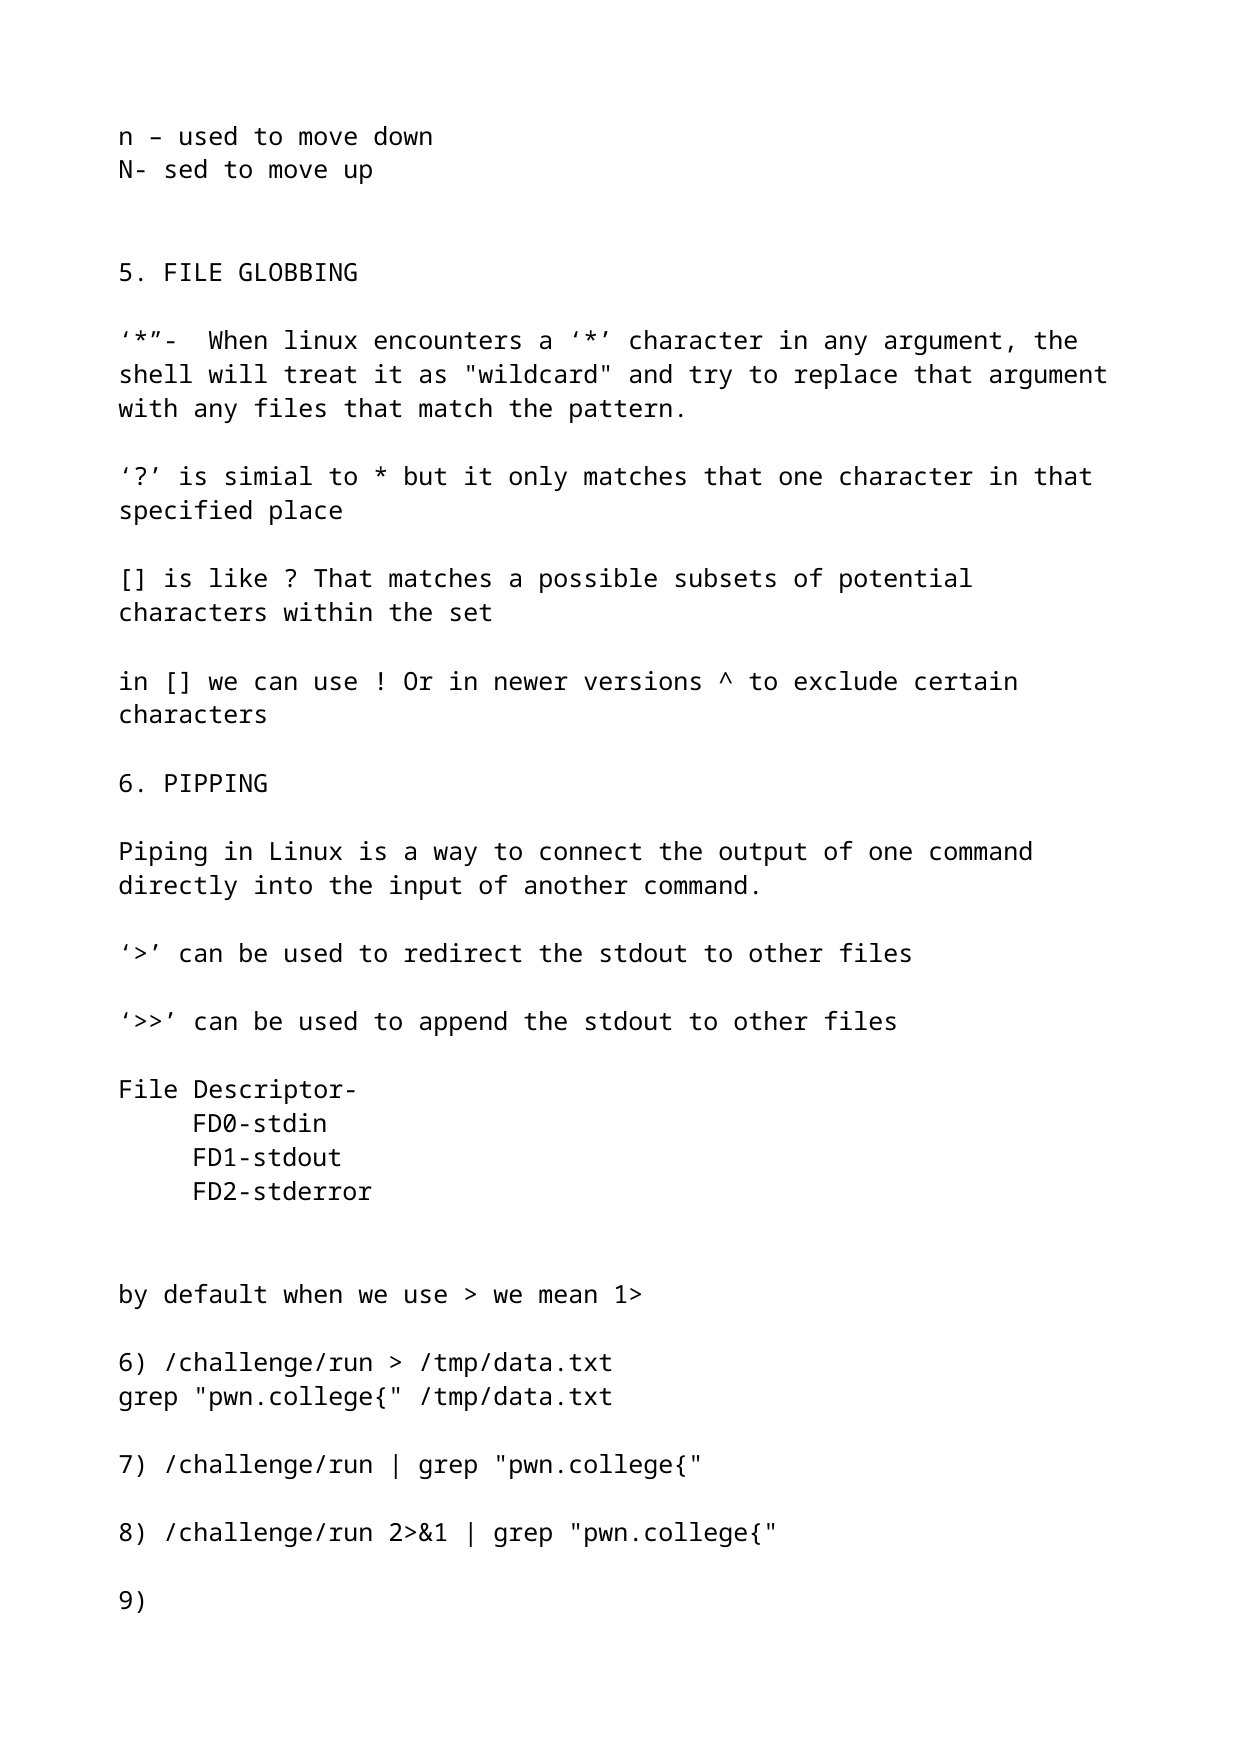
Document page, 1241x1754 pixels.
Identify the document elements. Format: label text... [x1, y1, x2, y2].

text N- sed to move up [118, 152, 1122, 186]
text ‘>’ can be used to redirect the stdout to other files [118, 936, 1122, 970]
text 6. PIPPING [118, 765, 1122, 799]
text by default when we use > we mean 1> [118, 1276, 1122, 1310]
text ‘>>’ can be used to append the stdout to other files [118, 1004, 1122, 1038]
text 7) /challenge/run | grep "pwn.college{" [118, 1447, 1122, 1481]
text [] is like ? That matches a possible subsets of potential characters within the set [118, 561, 1122, 663]
text 9) [118, 1583, 1122, 1617]
text n – used to move down [118, 118, 1122, 152]
text 5. FILE GLOBBING [118, 254, 1122, 288]
text in [] we can use ! Or in newer versions ^ to exclude certain characters [118, 663, 1122, 731]
text ‘?’ is simial to * but it only matches that one character in that specified place [118, 459, 1122, 527]
text 6) /challenge/run > /tmp/data.txt [118, 1344, 1122, 1378]
text File Descriptor- [118, 1072, 1122, 1106]
text FD0-stdin [118, 1106, 1122, 1140]
text FD1-stdout [118, 1140, 1122, 1174]
text grep "pwn.college{" /tmp/data.txt [118, 1378, 1122, 1412]
text 8) /challenge/run 2>&1 | grep "pwn.college{" [118, 1515, 1122, 1549]
text ‘*”- When linux encounters a ‘*’ character in any argument, the shell will treat it as "wildcard" and try to replace that argument with any files that match the pattern. [118, 322, 1122, 425]
text Piping in Linux is a way to connect the output of one command directly into the input of another command. [118, 833, 1122, 902]
text FD2-stderror [118, 1174, 1122, 1208]
